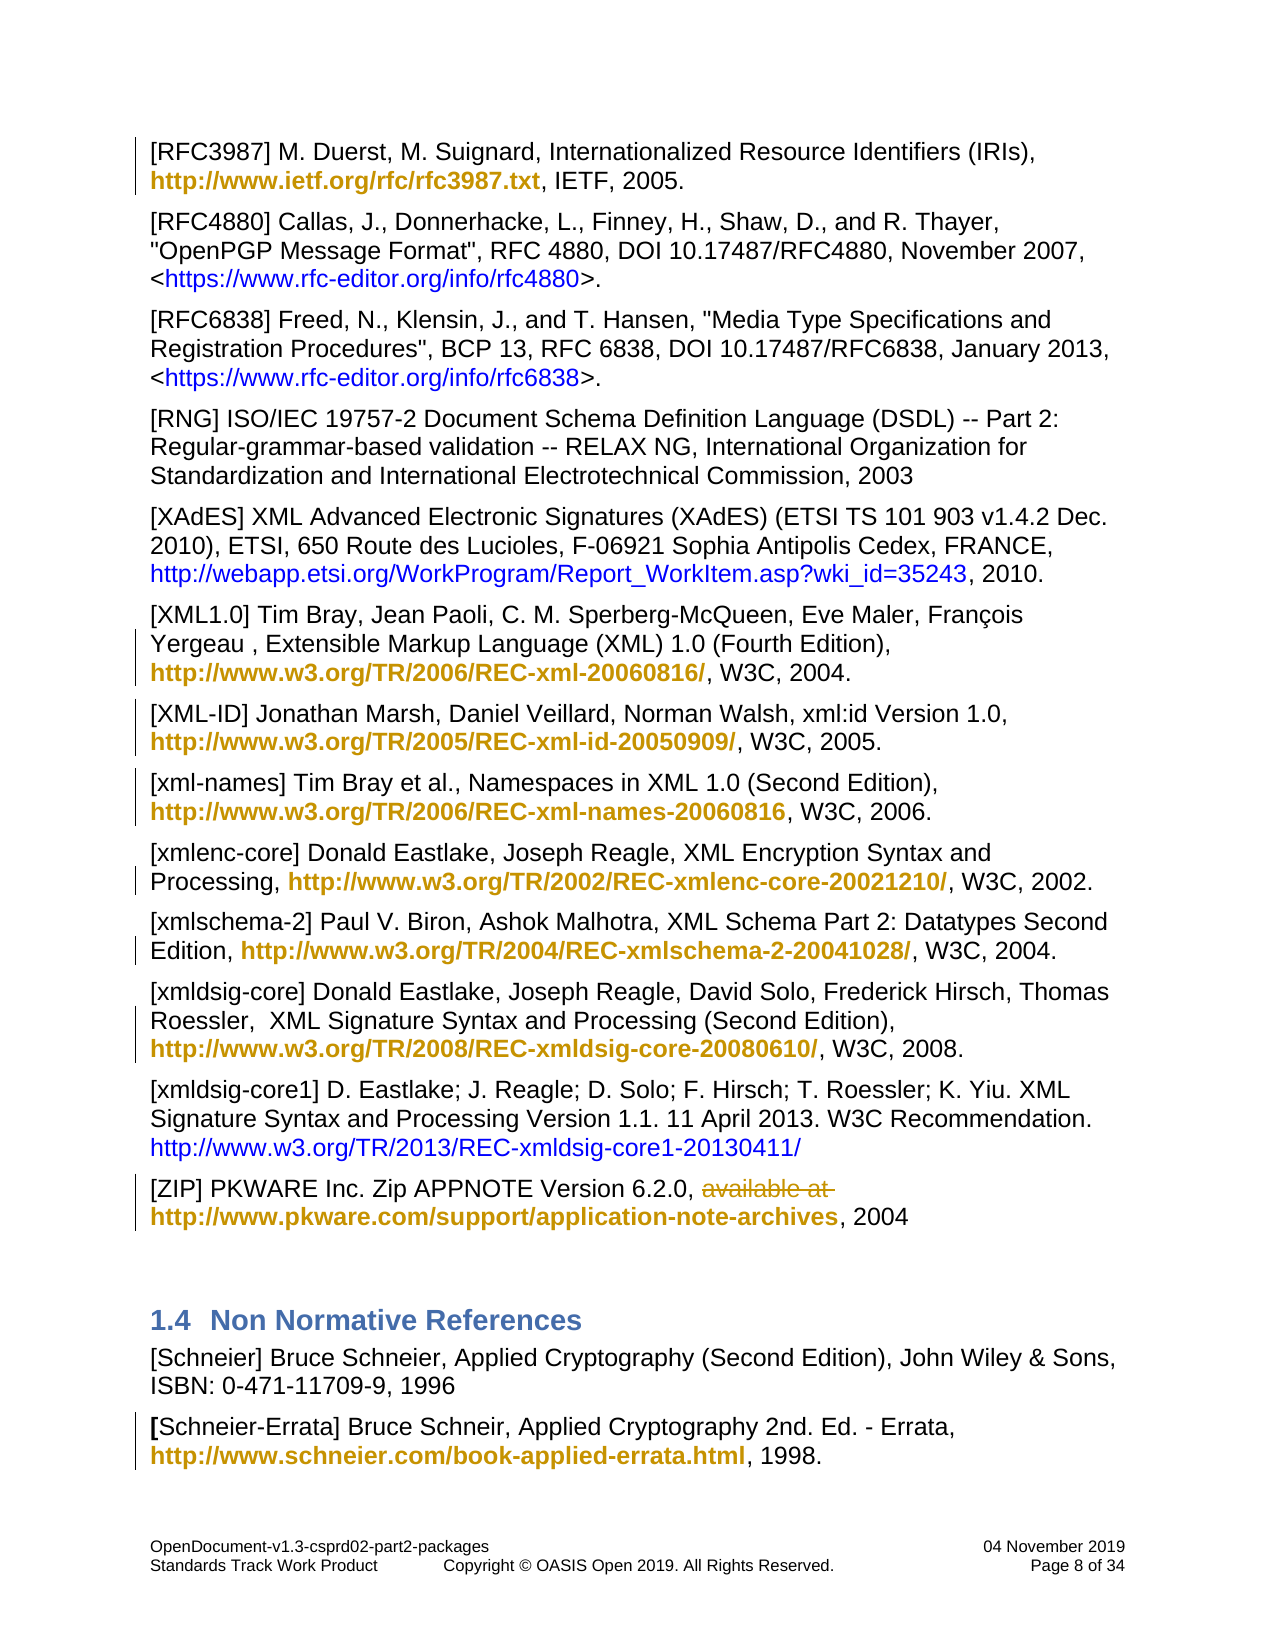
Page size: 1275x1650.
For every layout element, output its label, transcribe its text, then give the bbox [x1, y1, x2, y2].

subtitle Non Normative References [150, 1303, 1125, 1336]
text [xmlschema-2] Paul V. Biron, Ashok Malhotra, XML Schema Part 2: Datatypes Second Edition, http://www.w3.org/TR/2004/REC-xmlschema-2-20041028/, W3C, 2004. [150, 907, 1125, 965]
text [Schneier-Errata] Bruce Schneir, Applied Cryptography 2nd. Ed. - Errata, http://www.schneier.com/book-applied-errata.html, 1998. [150, 1412, 1125, 1469]
text [RNG] ISO/IEC 19757-2 Document Schema Definition Language (DSDL) -- Part 2: Regular-grammar-based validation -- RELAX NG, International Organization for Standardization and International Electrotechnical Commission, 2003 [150, 403, 1125, 490]
text [RFC4880] Callas, J., Donnerhacke, L., Finney, H., Shaw, D., and R. Thayer, "OpenPGP Message Format", RFC 4880, DOI 10.17487/RFC4880, November 2007, <https://www.rfc-editor.org/info/rfc4880>. [150, 207, 1125, 293]
text [RFC3987] M. Duerst, M. Suignard, Internationalized Resource Identifiers (IRIs), http://www.ietf.org/rfc/rfc3987.txt, IETF, 2005. [150, 137, 1125, 195]
text [XML-ID] Jonathan Marsh, Daniel Veillard, Norman Walsh, xml:id Version 1.0, http://www.w3.org/TR/2005/REC-xml-id-20050909/, W3C, 2005. [150, 698, 1125, 756]
text [xmldsig-core1] D. Eastlake; J. Reagle; D. Solo; F. Hirsch; T. Roessler; K. Yiu. XML Signature Syntax and Processing Version 1.1. 11 April 2013. W3C Recommendation. http://www.w3.org/TR/2013/REC-xmldsig-core1-20130411/ [150, 1075, 1125, 1161]
text [RFC6838] Freed, N., Klensin, J., and T. Hansen, "Media Type Specifications and Registration Procedures", BCP 13, RFC 6838, DOI 10.17487/RFC6838, January 2013, <https://www.rfc-editor.org/info/rfc6838>. [150, 305, 1125, 391]
text [ZIP] PKWARE Inc. Zip APPNOTE Version 6.2.0, http://www.pkware.com/support/application-note-archives, 2004 [150, 1173, 1125, 1231]
text [xmlenc-core] Donald Eastlake, Joseph Reagle, XML Encryption Syntax and Processing, http://www.w3.org/TR/2002/REC-xmlenc-core-20021210/, W3C, 2002. [150, 838, 1125, 895]
text [xmldsig-core] Donald Eastlake, Joseph Reagle, David Solo, Frederick Hirsch, Thomas Roessler, XML Signature Syntax and Processing (Second Edition), http://www.w3.org/TR/2008/REC-xmldsig-core-20080610/, W3C, 2008. [150, 977, 1125, 1063]
text [xml-names] Tim Bray et al., Namespaces in XML 1.0 (Second Edition), http://www.w3.org/TR/2006/REC-xml-names-20060816, W3C, 2006. [150, 768, 1125, 826]
text [XML1.0] Tim Bray, Jean Paoli, C. M. Sperberg-McQueen, Eve Maler, François Yergeau , Extensible Markup Language (XML) 1.0 (Fourth Edition), http://www.w3.org/TR/2006/REC-xml-20060816/, W3C, 2004. [150, 600, 1125, 686]
text [XAdES] XML Advanced Electronic Signatures (XAdES) (ETSI TS 101 903 v1.4.2 Dec. 2010), ETSI, 650 Route des Lucioles, F-06921 Sophia Antipolis Cedex, FRANCE, http://webapp.etsi.org/WorkProgram/Report_WorkItem.asp?wki_id=35243, 2010. [150, 502, 1125, 588]
text [Schneier] Bruce Schneier, Applied Cryptography (Second Edition), John Wiley & Sons, ISBN: 0-471-11709-9, 1996 [150, 1342, 1125, 1400]
